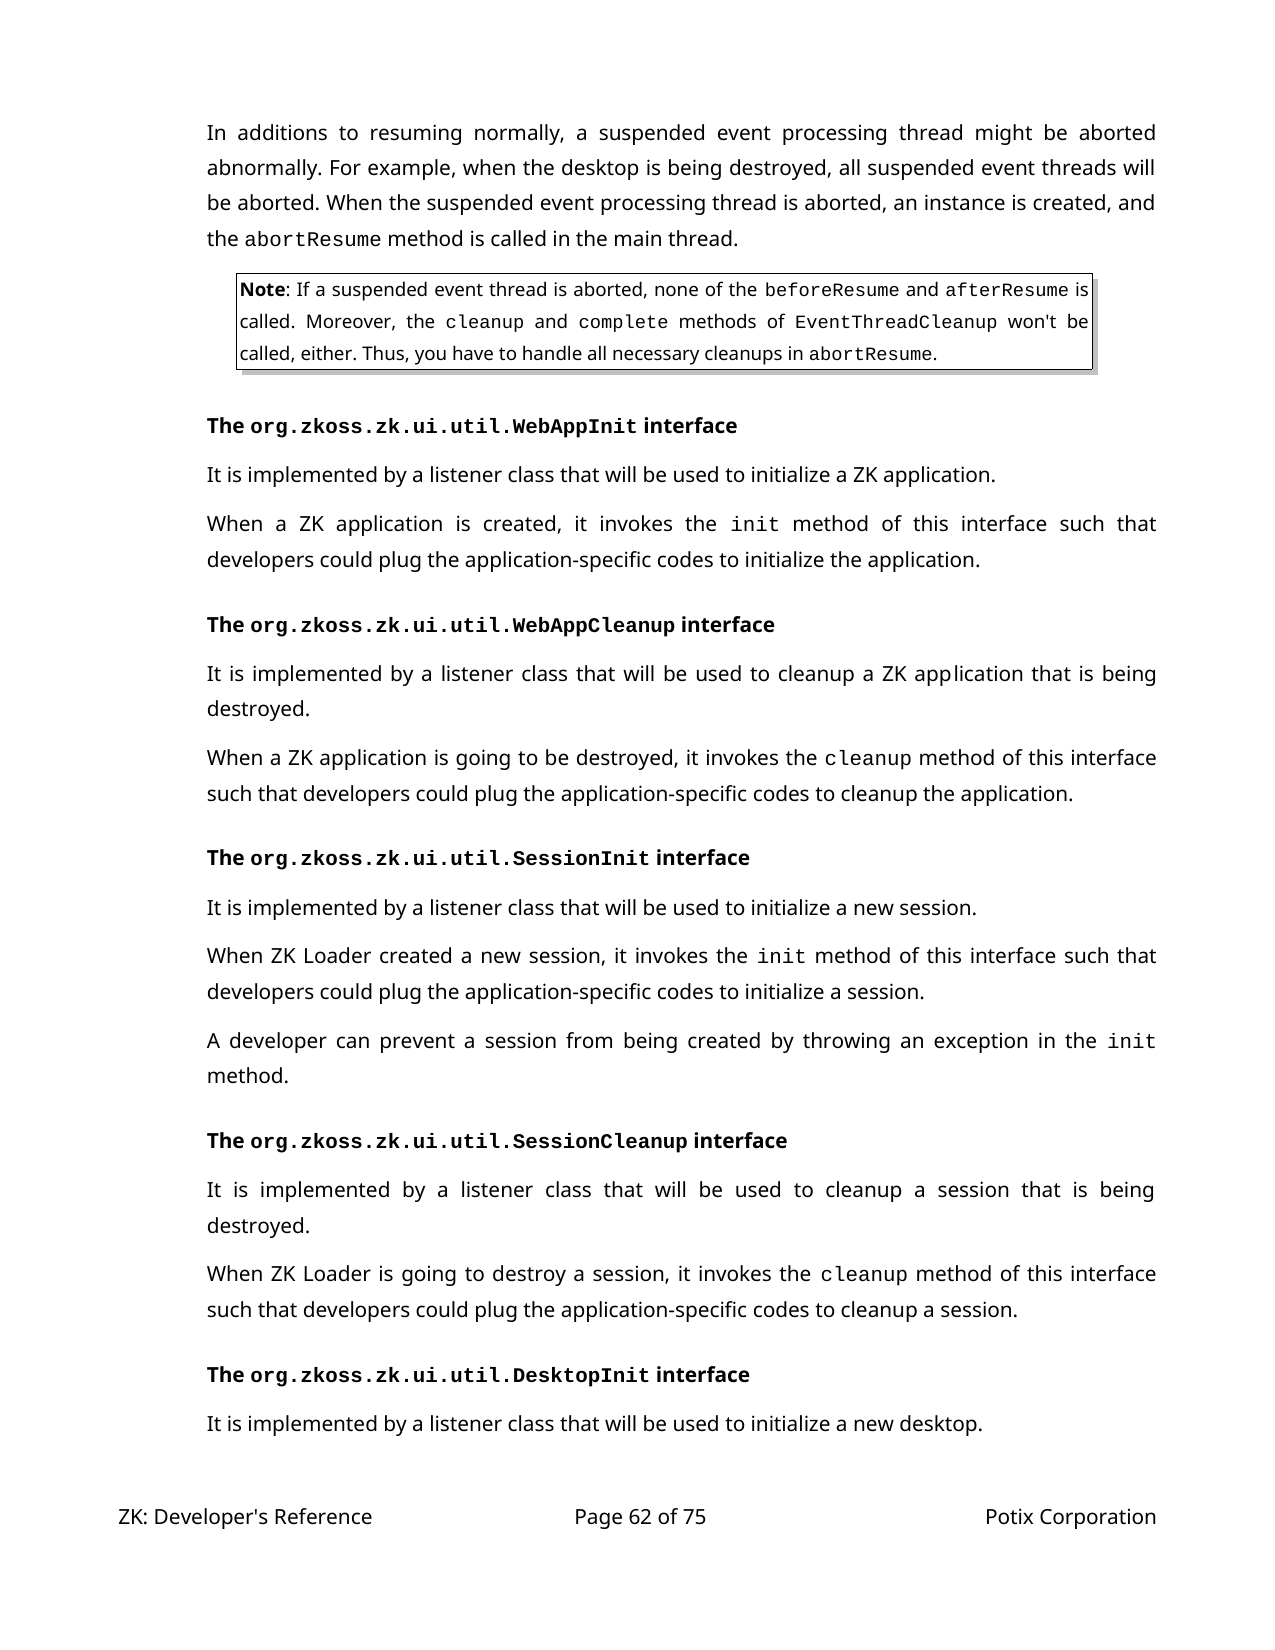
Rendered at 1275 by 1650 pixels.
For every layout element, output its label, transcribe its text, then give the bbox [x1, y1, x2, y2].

text It is implemented by a listener class that will be used to initialize a new session. [207, 893, 1157, 921]
subtitle The org.zkoss.zk.ui.util.WebAppInit interface [207, 411, 1157, 440]
text Note: If a suspended event thread is aborted, none of the beforeResume and afterResume is called. Moreover, the cleanup and complete methods of EventThreadCleanup won't be called, either. Thus, you have to handle all necessary cleanups in abortResume. [237, 274, 1092, 369]
text It is implemented by a listener class that will be used to cleanup a session that is being destroyed. [207, 1176, 1157, 1239]
text It is implemented by a listener class that will be used to cleanup a ZK application that is being destroyed. [207, 659, 1157, 722]
subtitle The org.zkoss.zk.ui.util.SessionCleanup interface [207, 1126, 1157, 1155]
subtitle The org.zkoss.zk.ui.util.WebAppCleanup interface [207, 610, 1157, 638]
text When a ZK application is created, it invokes the init method of this interface such that developers could plug the application-specific codes to initialize the application. [207, 509, 1157, 573]
text When ZK Loader is going to destroy a session, it invokes the cleanup method of this interface such that developers could plug the application-specific codes to cleanup a session. [207, 1259, 1157, 1323]
subtitle The org.zkoss.zk.ui.util.DesktopInit interface [207, 1360, 1157, 1388]
text When ZK Loader created a new session, it invokes the init method of this interface such that developers could plug the application-specific codes to initialize a session. [207, 942, 1157, 1005]
text In additions to resuming normally, a suspended event processing thread might be aborted abnormally. For example, when the desktop is being destroyed, all suspended event threads will be aborted. When the suspended event processing thread is aborted, an instance is created, and the abortResume method is called in the main thread. [207, 118, 1157, 252]
subtitle The org.zkoss.zk.ui.util.SessionInit interface [207, 843, 1157, 872]
text It is implemented by a listener class that will be used to initialize a new desktop. [207, 1409, 1157, 1437]
text It is implemented by a listener class that will be used to initialize a ZK application. [207, 461, 1157, 489]
text When a ZK application is going to be destroyed, it invokes the cleanup method of this interface such that developers could plug the application-specific codes to cleanup the application. [207, 743, 1157, 807]
text A developer can prevent a session from being created by throwing an exception in the init method. [207, 1026, 1157, 1090]
